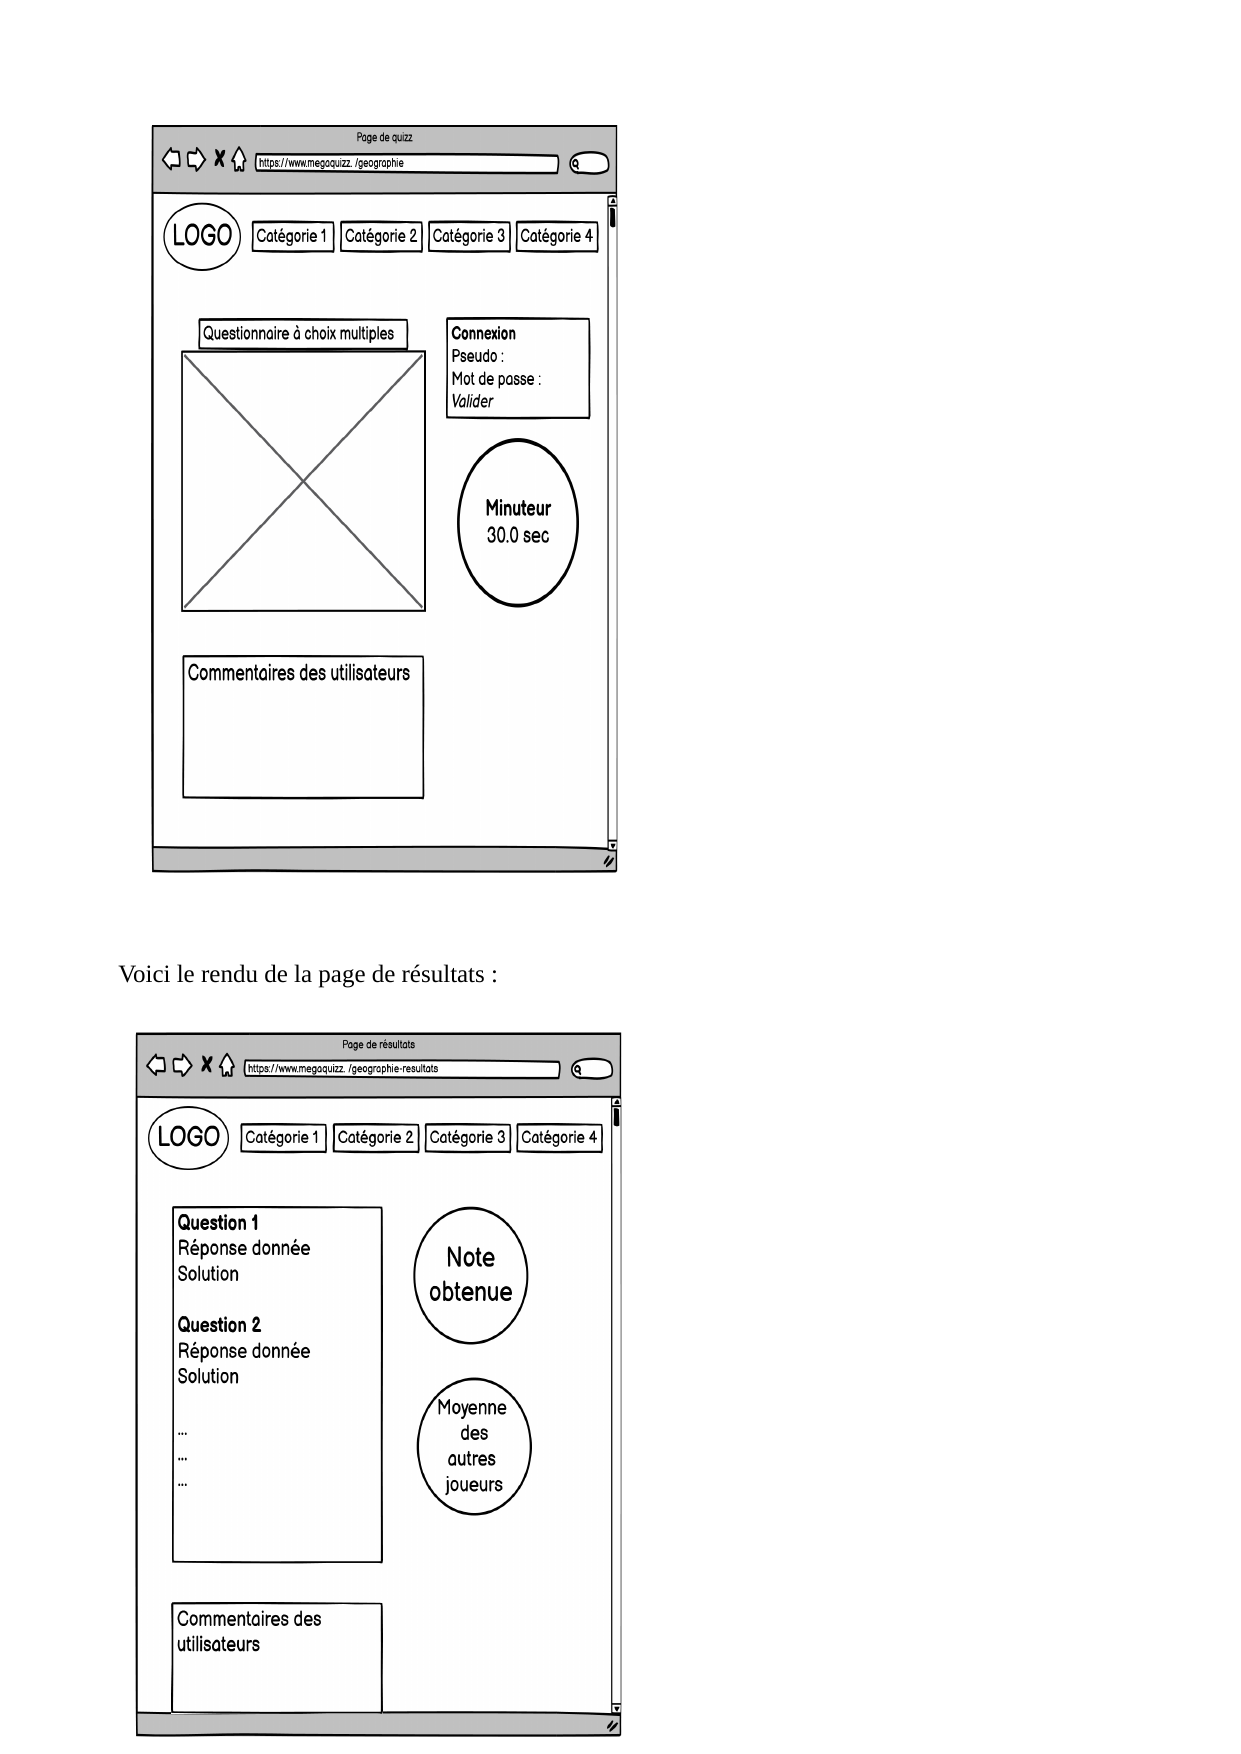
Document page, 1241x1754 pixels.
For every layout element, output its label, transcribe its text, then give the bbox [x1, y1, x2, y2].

picture [135, 1032, 622, 1737]
picture [151, 125, 618, 873]
text Voici le rendu de la page de résultats : [118, 959, 1122, 987]
